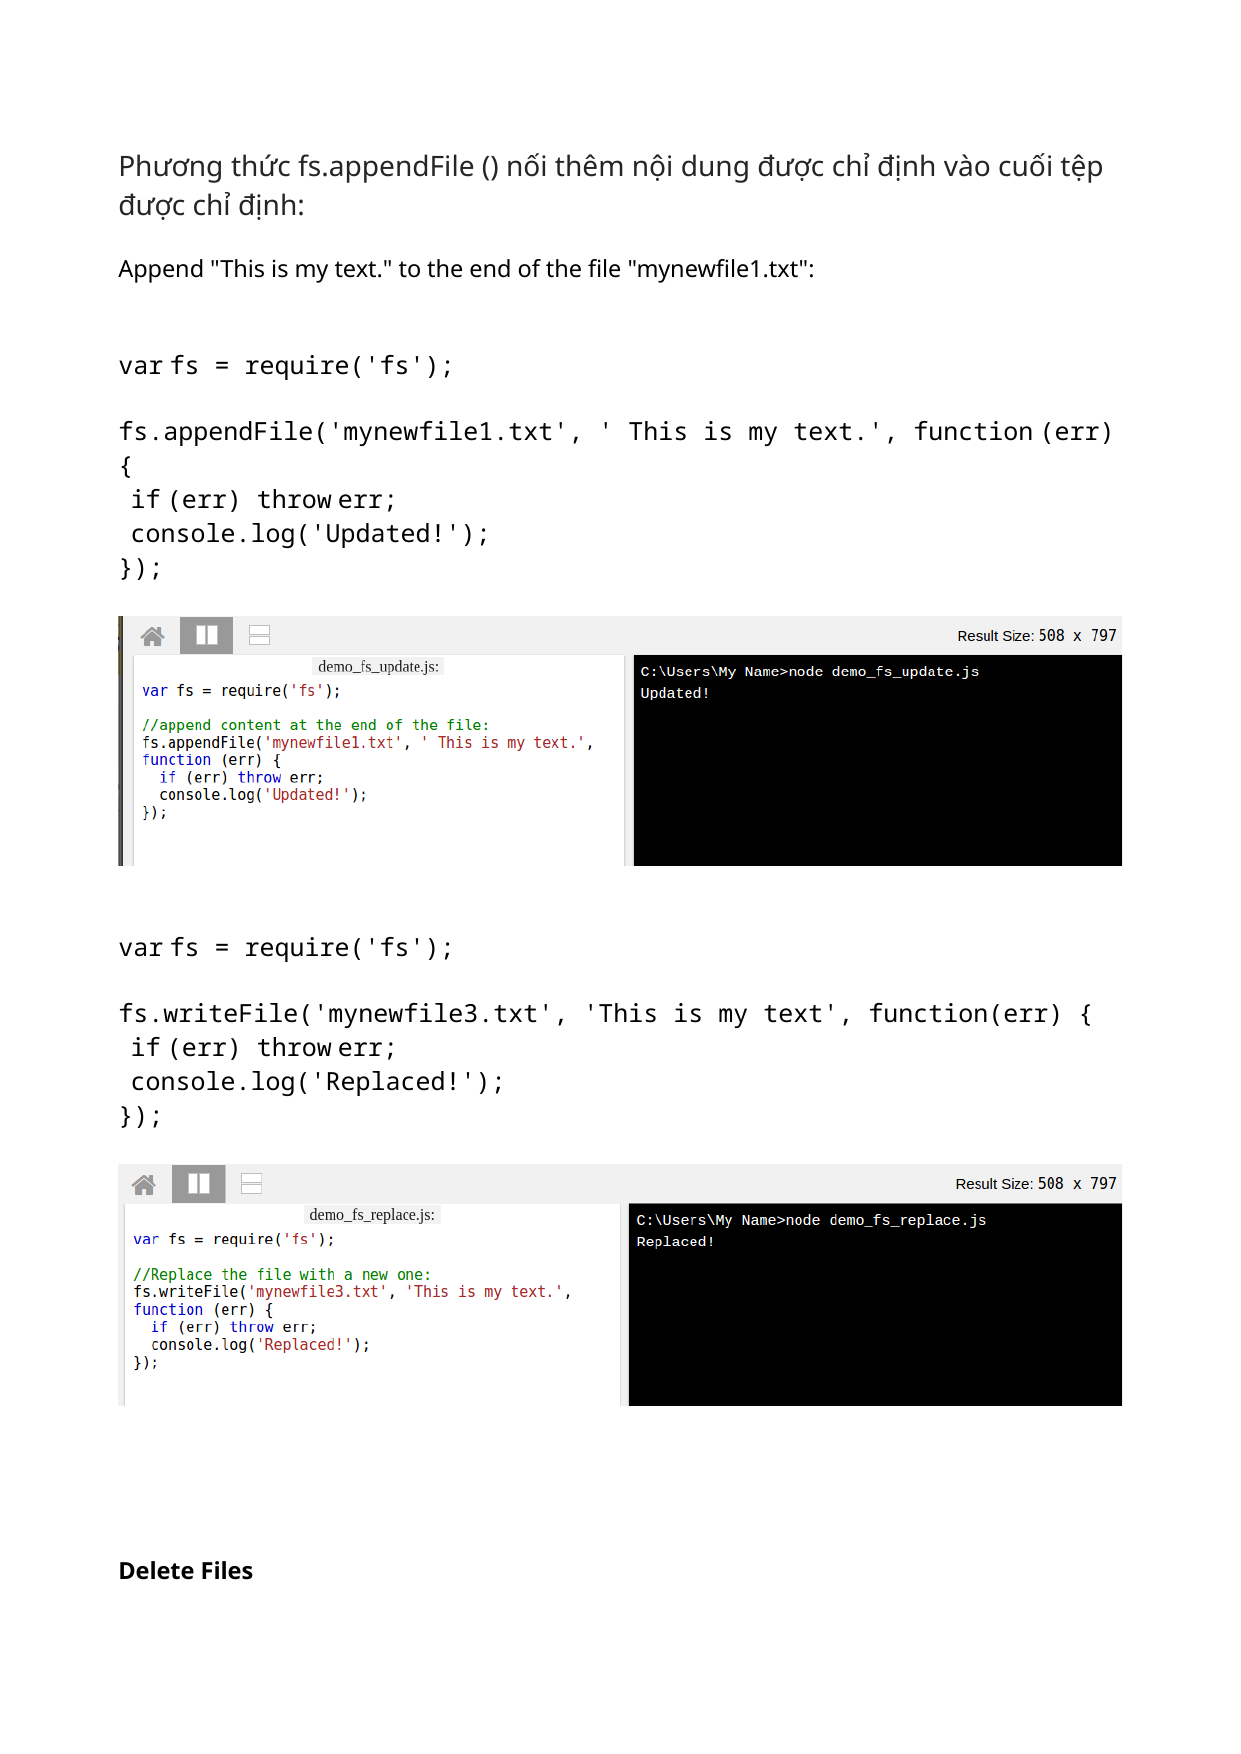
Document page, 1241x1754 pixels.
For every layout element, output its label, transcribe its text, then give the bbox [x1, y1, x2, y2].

text Phương thức fs.appendFile () nối thêm nội dung được chỉ định vào cuối tệp được chỉ định: [118, 146, 1122, 223]
text var fs = require('fs'); fs.appendFile('mynewfile1.txt', ' This is my text.', function (err) { if (err) throw err; console.log('Updated!'); }); [118, 348, 1122, 584]
picture [118, 1163, 1123, 1406]
subtitle Delete Files [118, 1554, 1122, 1587]
picture [118, 616, 1123, 866]
text var fs = require('fs'); fs.writeFile('mynewfile3.txt', 'This is my text', function(err) { if (err) throw err; console.log('Replaced!'); }); [118, 929, 1122, 1132]
text Append "This is my text." to the end of the file "mynewfile1.txt": [118, 223, 1122, 284]
